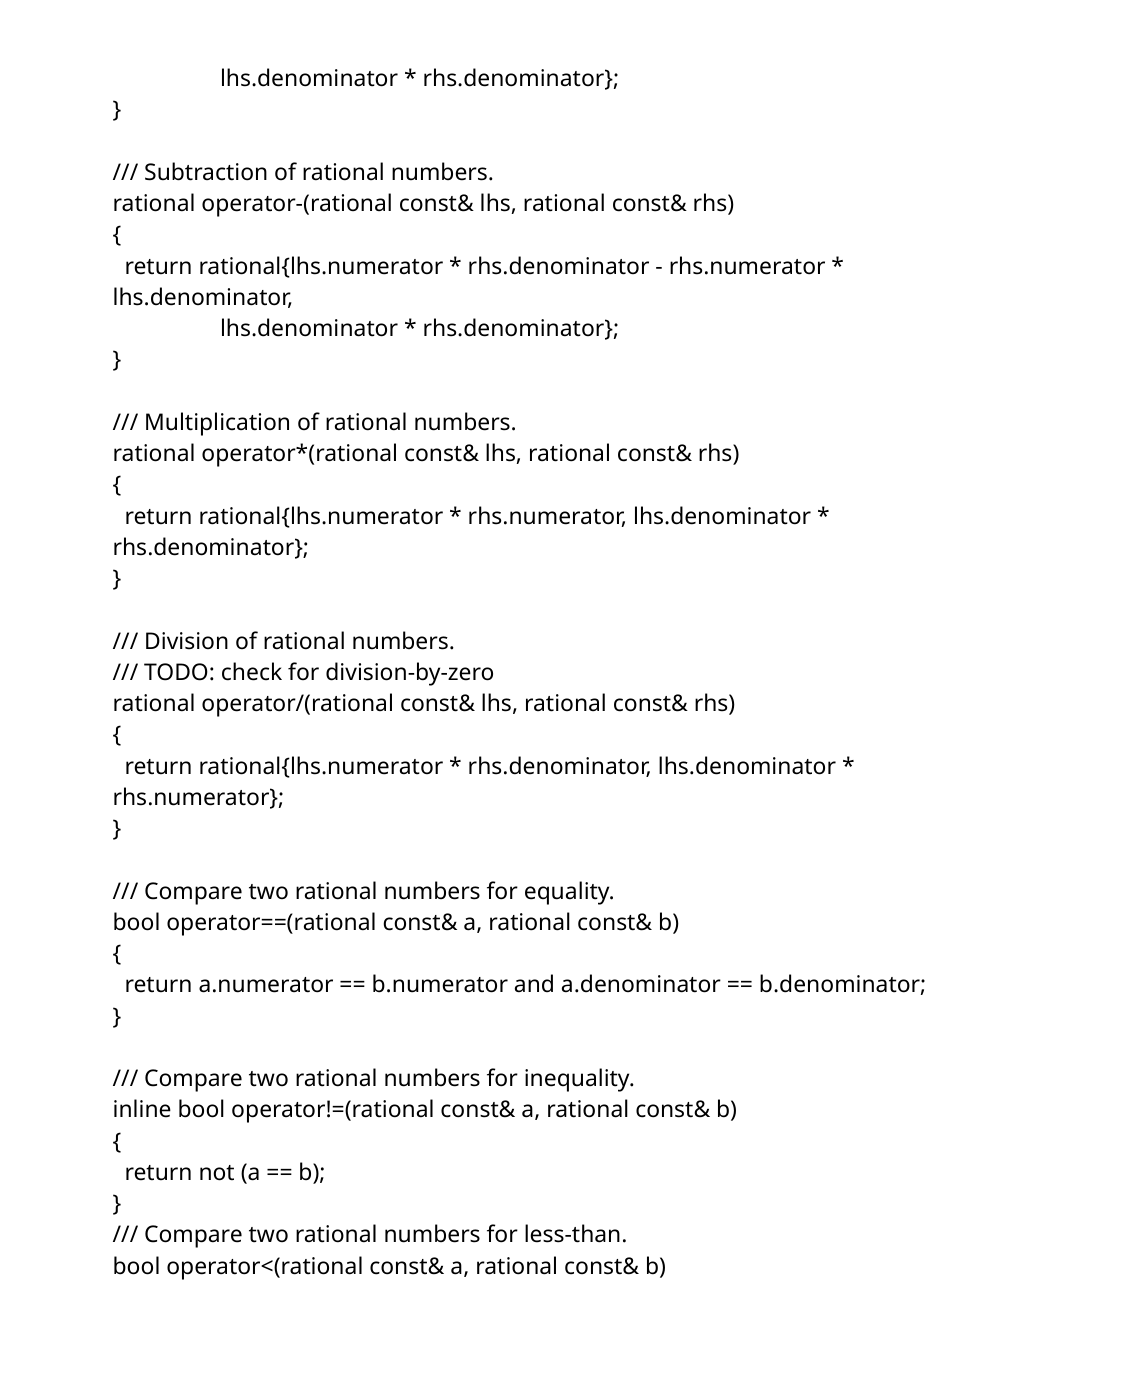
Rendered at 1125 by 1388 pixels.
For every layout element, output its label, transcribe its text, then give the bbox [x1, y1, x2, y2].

text inline bool operator!=(rational const& a, rational const& b) [112, 1093, 1012, 1124]
text return rational{lhs.numerator * rhs.denominator, lhs.denominator * rhs.numerator}; [112, 749, 1012, 812]
text rational operator-(rational const& lhs, rational const& rhs) [112, 187, 1012, 218]
text bool operator==(rational const& a, rational const& b) [112, 906, 1012, 937]
text } [112, 999, 1012, 1031]
text /// Multiplication of rational numbers. [112, 406, 1012, 437]
text /// Subtraction of rational numbers. [112, 156, 1012, 187]
text } [112, 343, 1012, 374]
text { [112, 1124, 1012, 1156]
text return rational{lhs.numerator * rhs.denominator - rhs.numerator * lhs.denominator, [112, 249, 1012, 312]
text rational operator*(rational const& lhs, rational const& rhs) [112, 437, 1012, 468]
text /// TODO: check for division-by-zero [112, 656, 1012, 687]
text rational operator/(rational const& lhs, rational const& rhs) [112, 687, 1012, 718]
text return not (a == b); [112, 1156, 1012, 1187]
text { [112, 718, 1012, 749]
text lhs.denominator * rhs.denominator}; [112, 62, 1012, 93]
text { [112, 468, 1012, 499]
text { [112, 937, 1012, 968]
text /// Compare two rational numbers for equality. [112, 874, 1012, 906]
text } [112, 562, 1012, 593]
text } [112, 812, 1012, 843]
text return rational{lhs.numerator * rhs.numerator, lhs.denominator * rhs.denominator}; [112, 499, 1012, 562]
text } [112, 93, 1012, 124]
text } [112, 1187, 1012, 1218]
text bool operator<(rational const& a, rational const& b) [112, 1249, 1012, 1281]
text return a.numerator == b.numerator and a.denominator == b.denominator; [112, 968, 1012, 999]
text /// Compare two rational numbers for inequality. [112, 1062, 1012, 1093]
text { [112, 218, 1012, 249]
text /// Division of rational numbers. [112, 624, 1012, 656]
text /// Compare two rational numbers for less-than. [112, 1218, 1012, 1249]
text lhs.denominator * rhs.denominator}; [112, 312, 1012, 343]
